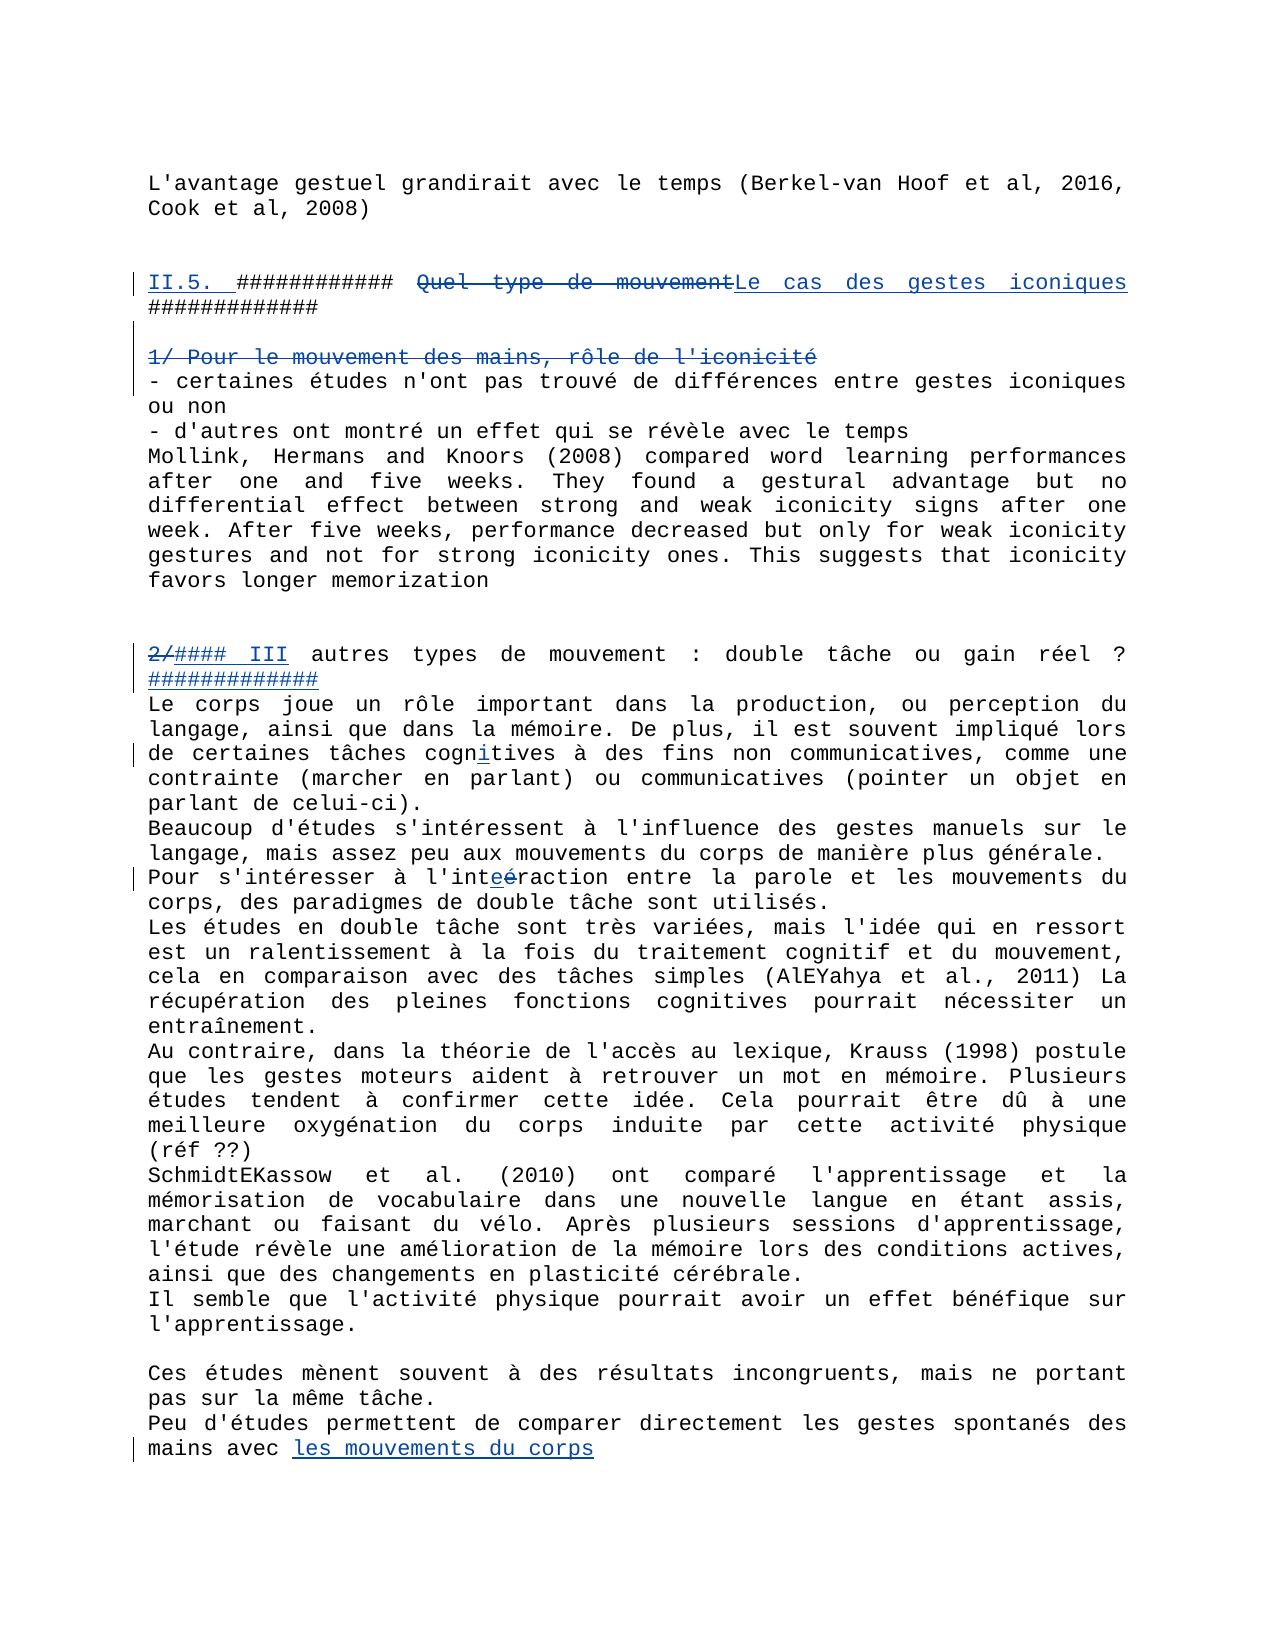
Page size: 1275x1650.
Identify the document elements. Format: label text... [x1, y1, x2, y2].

text Beaucoup d'études s'intéressent à l'influence des gestes manuels sur le langage, mais assez peu aux mouvements du corps de manière plus générale. [148, 817, 1127, 867]
text L'avantage gestuel grandirait avec le temps (Berkel-van Hoof et al, 2016, Cook et al, 2008) [148, 172, 1127, 222]
text #### III autres types de mouvement : double tâche ou gain réel ? ############# [148, 643, 1127, 693]
text - certaines études n'ont pas trouvé de différences entre gestes iconiques ou non [148, 371, 1127, 420]
text [148, 321, 1127, 346]
text Pour s'intéresser à l'interaction entre la parole et les mouvements du corps, des paradigmes de double tâche sont utilisés. [148, 867, 1127, 916]
text Mollink, Hermans and Knoors (2008) compared word learning performances after one and five weeks. They found a gestural advantage but no differential effect between strong and weak iconicity signs after one week. After five weeks, performance decreased but only for weak iconicity gestures and not for strong iconicity ones. This suggests that iconicity favors longer memorization [148, 445, 1127, 594]
text SchmidtEKassow et al. (2010) ont comparé l'apprentissage et la mémorisation de vocabulaire dans une nouvelle langue en étant assis, marchant ou faisant du vélo. Après plusieurs sessions d'apprentissage, l'étude révèle une amélioration de la mémoire lors des conditions actives, ainsi que des changements en plasticité cérébrale. [148, 1164, 1127, 1288]
text Les études en double tâche sont très variées, mais l'idée qui en ressort est un ralentissement à la fois du traitement cognitif et du mouvement, cela en comparaison avec des tâches simples (AlEYahya et al., 2011) La récupération des pleines fonctions cognitives pourrait nécessiter un entraînement. [148, 916, 1127, 1040]
text Ces études mènent souvent à des résultats incongruents, mais ne portant pas sur la même tâche. [148, 1362, 1127, 1412]
text - d'autres ont montré un effet qui se révèle avec le temps [148, 420, 1127, 445]
text Il semble que l'activité physique pourrait avoir un effet bénéfique sur l'apprentissage. [148, 1288, 1127, 1338]
text Au contraire, dans la théorie de l'accès au lexique, Krauss (1998) postule que les gestes moteurs aident à retrouver un mot en mémoire. Plusieurs études tendent à confirmer cette idée. Cela pourrait être dû à une meilleure oxygénation du corps induite par cette activité physique (réf ??) [148, 1040, 1127, 1164]
text Le corps joue un rôle important dans la production, ou perception du langage, ainsi que dans la mémoire. De plus, il est souvent impliqué lors de certaines tâches cognitives à des fins non communicatives, comme une contrainte (marcher en parlant) ou communicatives (pointer un objet en parlant de celui-ci). [148, 693, 1127, 817]
text II.5. ############ Le cas des gestes iconiques ############# [148, 272, 1127, 321]
text Peu d'études permettent de comparer directement les gestes spontanés des mains avec les mouvements du corps [148, 1412, 1127, 1462]
